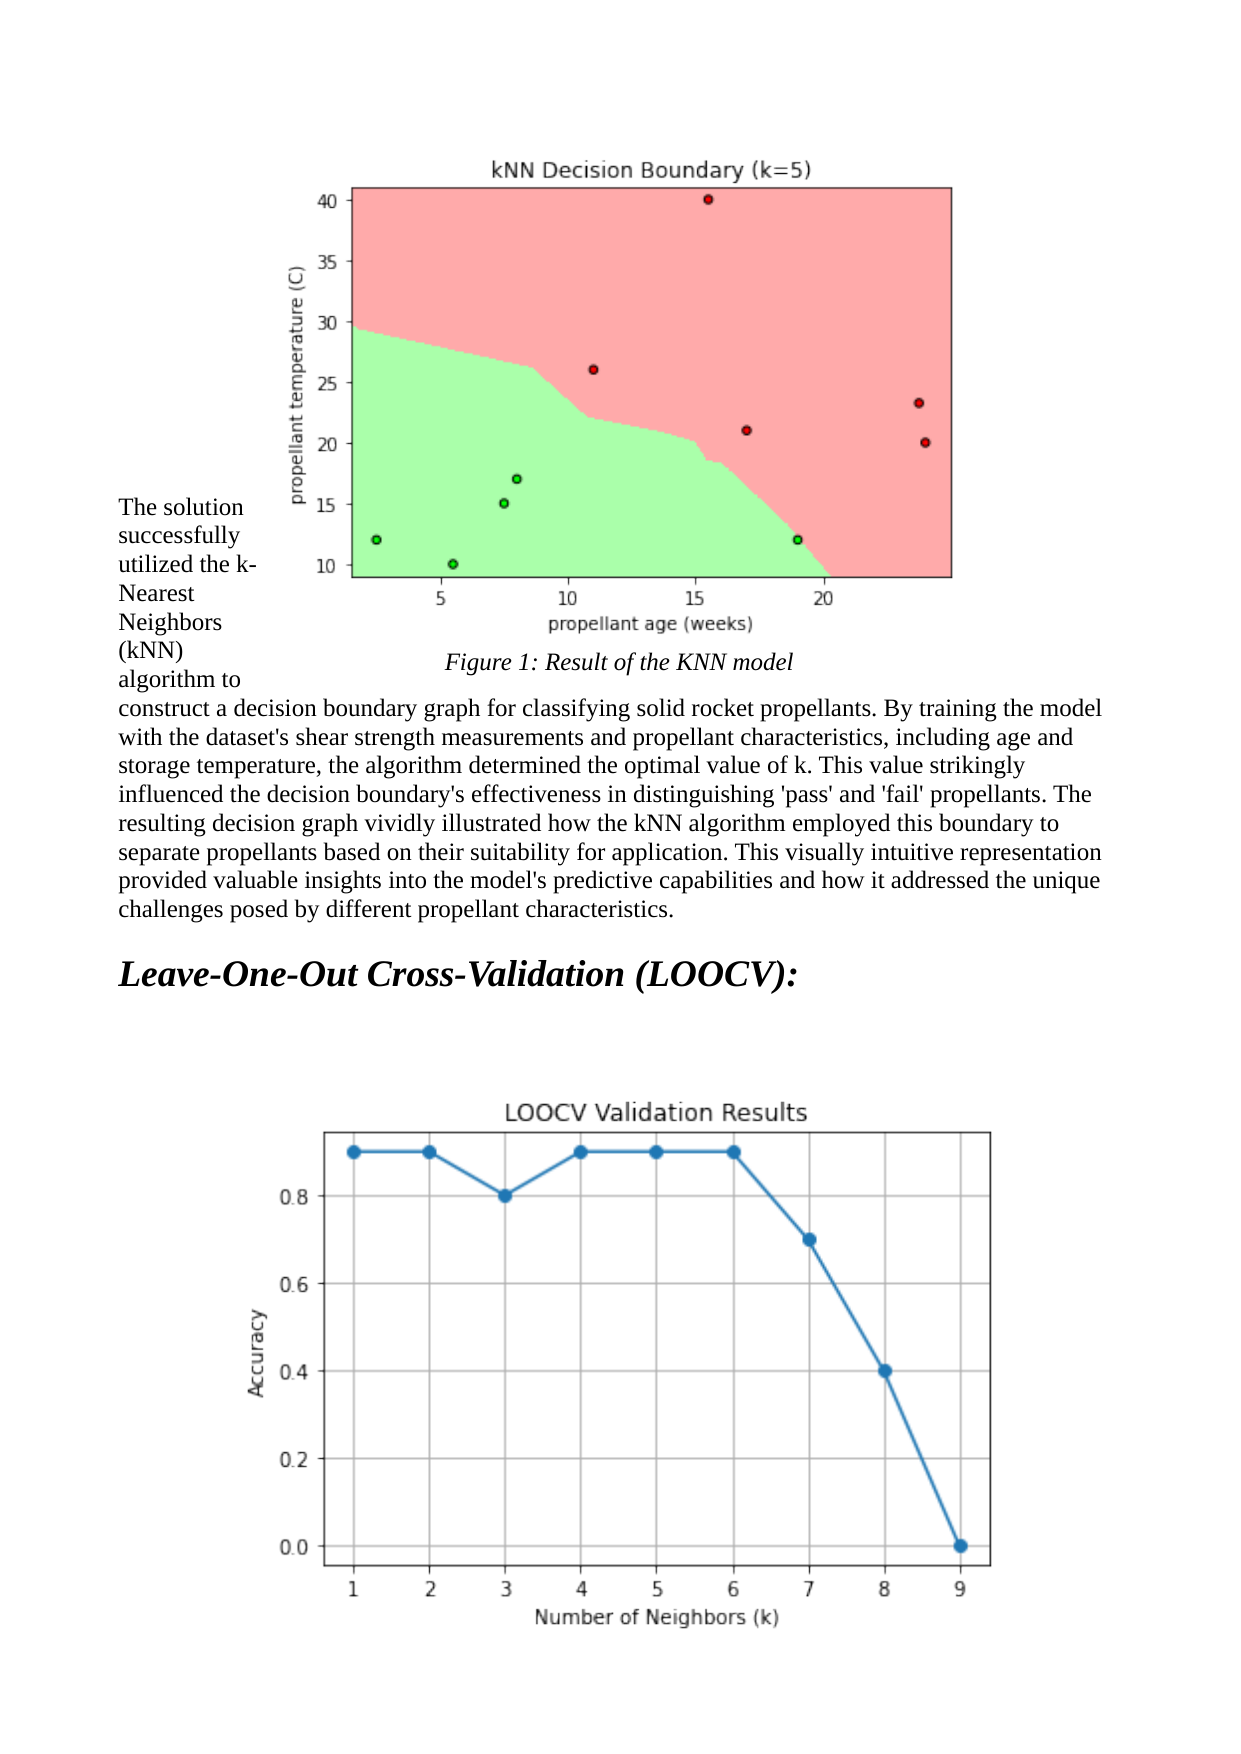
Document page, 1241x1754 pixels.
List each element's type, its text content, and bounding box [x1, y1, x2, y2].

picture [237, 1088, 1004, 1641]
text The solution successfully utilized the k-Nearest Neighbors (kNN) algorithm to construct a decision boundary graph for classifying solid rocket propellants. By training the model with the dataset's shear strength measurements and propellant characteristics, including age and storage temperature, the algorithm determined the optimal value of k. This value strikingly influenced the decision boundary's effectiveness in distinguishing 'pass' and 'fail' propellants. The resulting decision graph vividly illustrated how the kNN algorithm employed this boundary to separate propellants based on their suitability for application. This visually intuitive representation provided valuable insights into the model's predictive capabilities and how it addressed the unique challenges posed by different propellant characteristics. [118, 492, 1122, 923]
text Figure 1: Result of the KNN model [275, 146, 965, 676]
text Leave-One-Out Cross-Validation (LOOCV): [118, 952, 1122, 995]
picture [278, 148, 962, 645]
